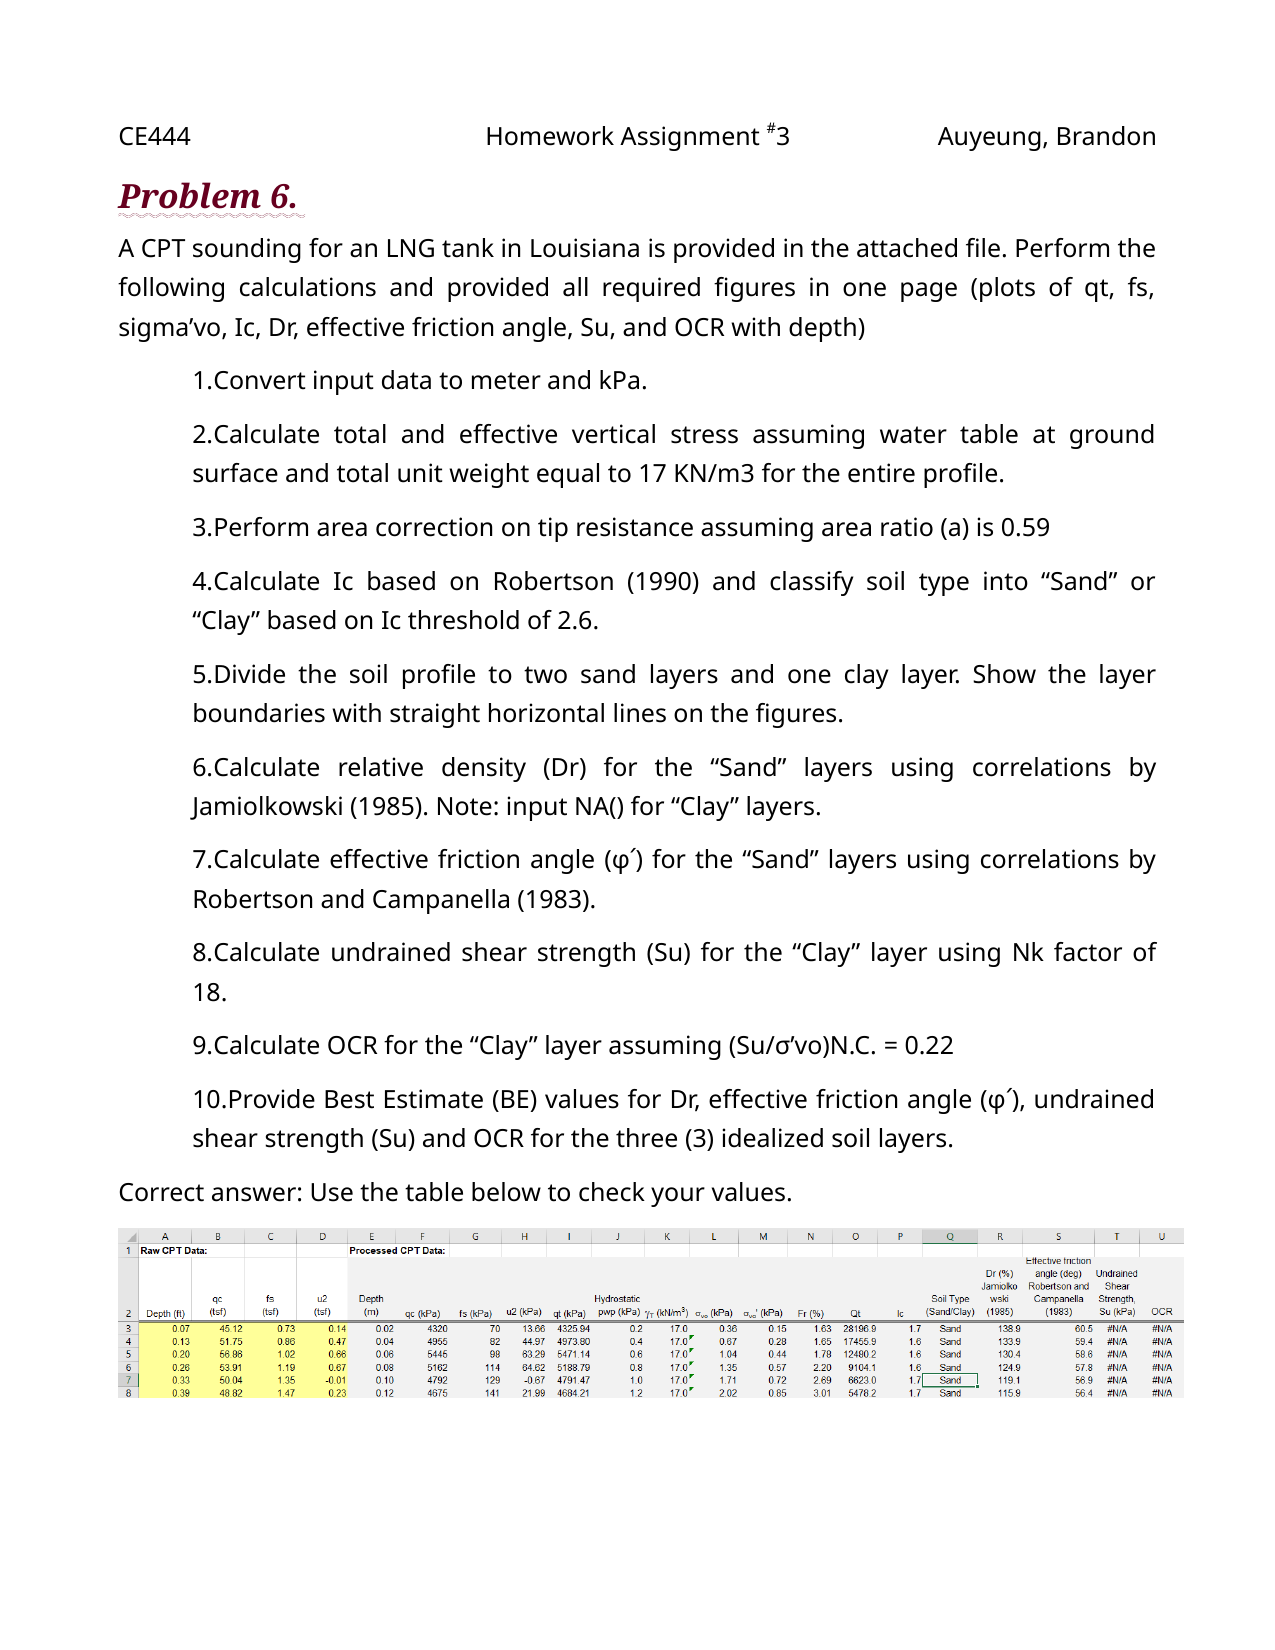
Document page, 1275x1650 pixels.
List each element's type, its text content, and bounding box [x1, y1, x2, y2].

list Calculate effective friction angle (φ՛) for the “Sand” layers using correlations by Robertson and Campanella (1983). [118, 842, 1157, 915]
list Provide Best Estimate (BE) values for Dr, effective friction angle (φ՛), undrained shear strength (Su) and OCR for the three (3) idealized soil layers. [118, 1082, 1157, 1155]
picture [118, 1228, 1184, 1398]
subtitle Problem 6. [118, 173, 1157, 218]
list Calculate OCR for the “Clay” layer assuming (Su/σ’vo)N.C. = 0.22 [118, 1028, 1157, 1062]
list Calculate relative density (Dr) for the “Sand” layers using correlations by Jamiolkowski (1985). Note: input NA() for “Clay” layers. [118, 749, 1157, 822]
list Perform area correction on tip resistance assuming area ratio (a) is 0.59 [118, 510, 1157, 544]
text A CPT sounding for an LNG tank in Louisiana is provided in the attached file. Perform the following calculations and provided all required figures in one page (plots of qt, fs, sigma’vo, Ic, Dr, effective friction angle, Su, and OCR with depth) [118, 231, 1157, 343]
text Correct answer: Use the table below to check your values. [118, 1175, 1157, 1209]
list Calculate Ic based on Robertson (1990) and classify soil type into “Sand” or “Clay” based on Ic threshold of 2.6. [118, 563, 1157, 637]
list Calculate undrained shear strength (Su) for the “Clay” layer using Nk factor of 18. [118, 935, 1157, 1008]
list Divide the soil profile to two sand layers and one clay layer. Show the layer boundaries with straight horizontal lines on the figures. [118, 656, 1157, 729]
list Convert input data to meter and kPa. [118, 363, 1157, 397]
list Calculate total and effective vertical stress assuming water table at ground surface and total unit weight equal to 17 KN/m3 for the entire profile. [118, 417, 1157, 490]
